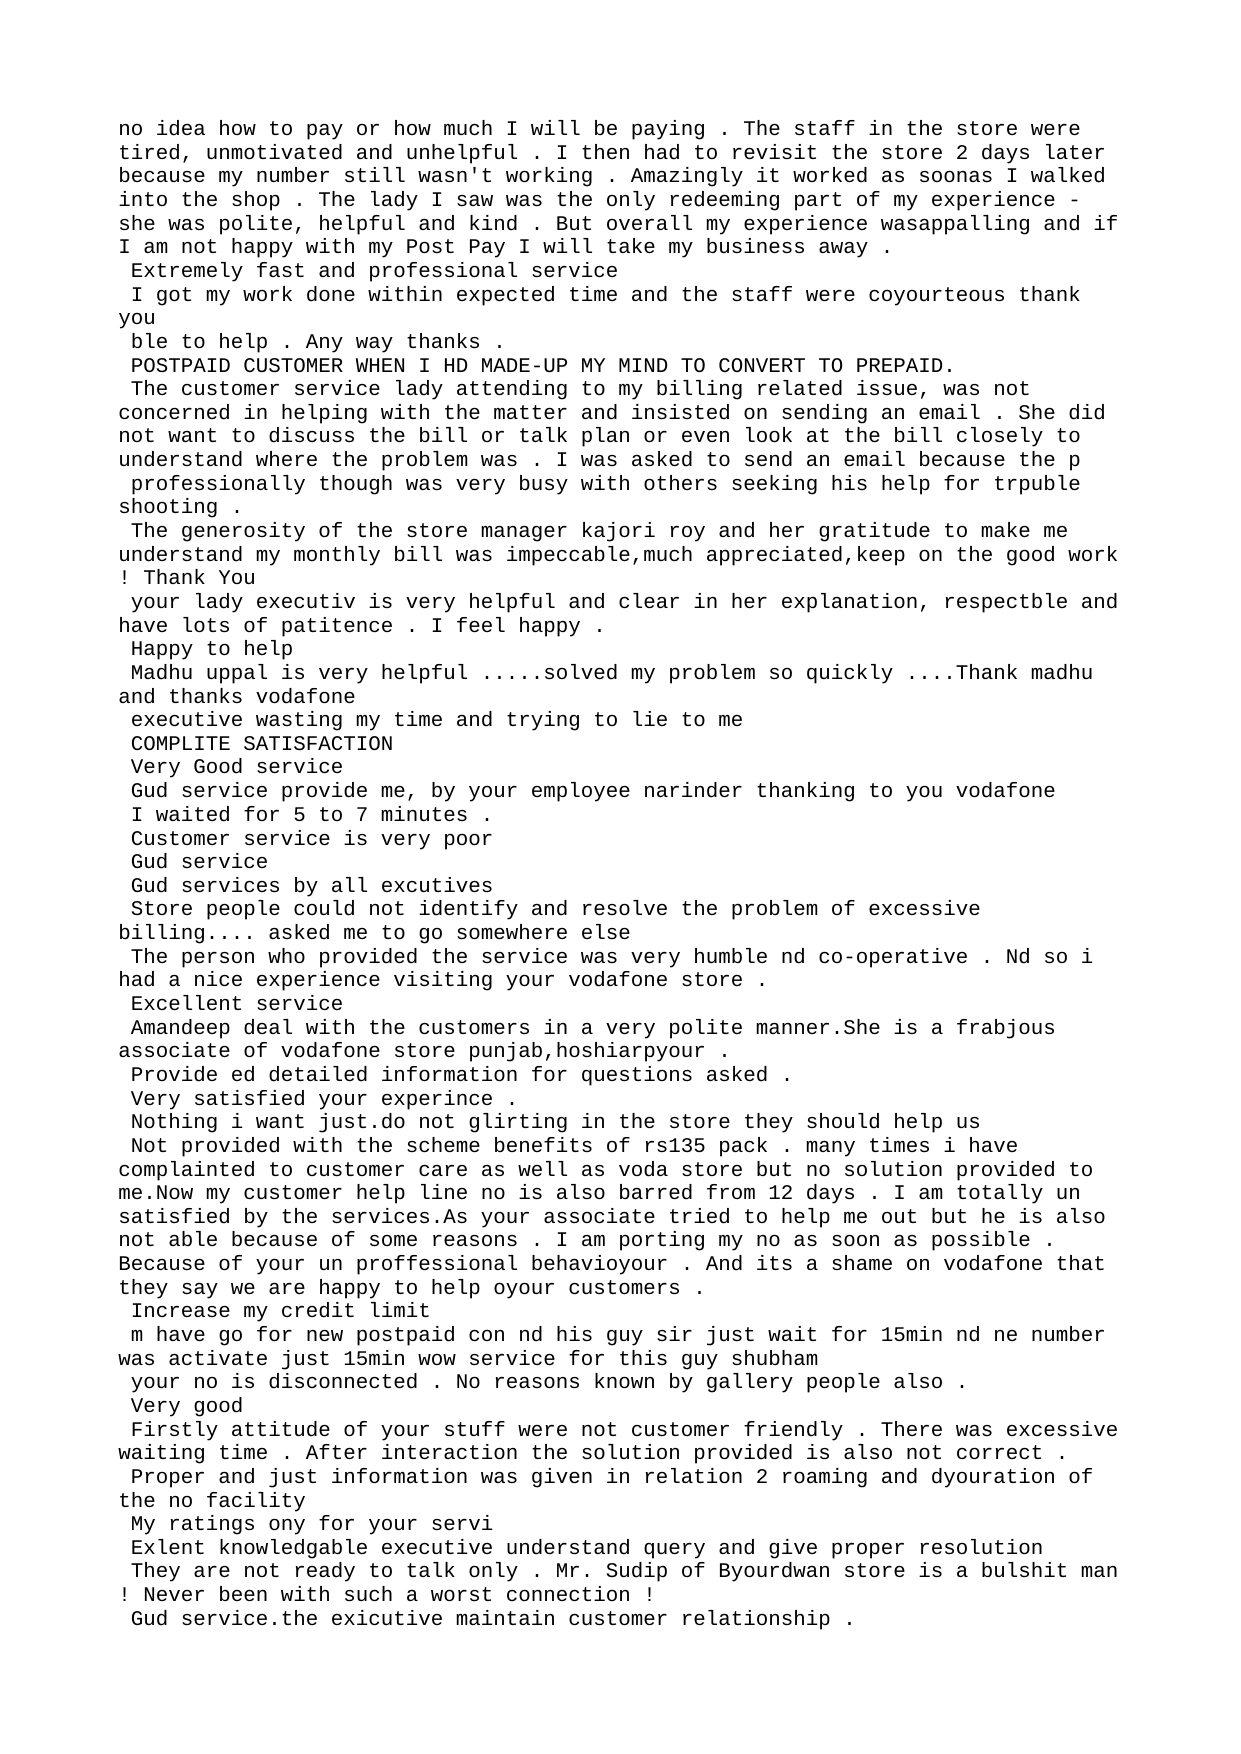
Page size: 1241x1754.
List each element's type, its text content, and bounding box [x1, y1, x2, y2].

text Gud service provide me, by your employee narinder thanking to you vodafone [118, 780, 1122, 804]
text ble to help . Any way thanks . [118, 331, 1122, 354]
text Exlent knowledgable executive understand query and give proper resolution [118, 1537, 1122, 1561]
text Excellent service [118, 993, 1122, 1017]
text m have go for new postpaid con nd his guy sir just wait for 15min nd ne number was activate just 15min wow service for this guy shubham [118, 1324, 1122, 1371]
text I got my work done within expected time and the staff were coyourteous thank you [118, 284, 1122, 331]
text no idea how to pay or how much I will be paying . The staff in the store were tired, unmotivated and unhelpful . I then had to revisit the store 2 days later because my number still wasn't working . Amazingly it worked as soonas I walked into the shop . The lady I saw was the only redeeming part of my experience - she was polite, helpful and kind . But overall my experience wasappalling and if I am not happy with my Post Pay I will take my business away . [118, 118, 1122, 260]
text COMPLITE SATISFACTION [118, 733, 1122, 757]
text Customer service is very poor [118, 827, 1122, 851]
text My ratings ony for your servi [118, 1513, 1122, 1537]
text They are not ready to talk only . Mr. Sudip of Byourdwan store is a bulshit man ! Never been with such a worst connection ! [118, 1561, 1122, 1608]
text Not provided with the scheme benefits of rs135 pack . many times i have complainted to customer care as well as voda store but no solution provided to me.Now my customer help line no is also barred from 12 days . I am totally un satisfied by the services.As your associate tried to help me out but he is also not able because of some reasons . I am porting my no as soon as possible . Because of your un proffessional behavioyour . And its a shame on vodafone that they say we are happy to help oyour customers . [118, 1135, 1122, 1300]
text Happy to help [118, 638, 1122, 662]
text Nothing i want just.do not glirting in the store they should help us [118, 1111, 1122, 1135]
text The generosity of the store manager kajori roy and her gratitude to make me understand my monthly bill was impeccable,much appreciated,keep on the good work ! Thank You [118, 520, 1122, 591]
text Provide ed detailed information for questions asked . [118, 1064, 1122, 1088]
text The customer service lady attending to my billing related issue, was not concerned in helping with the matter and insisted on sending an email . She did not want to discuss the bill or talk plan or even look at the bill closely to understand where the problem was . I was asked to send an email because the p [118, 378, 1122, 473]
text your lady executiv is very helpful and clear in her explanation, respectble and have lots of patitence . I feel happy . [118, 591, 1122, 638]
text The person who provided the service was very humble nd co-operative . Nd so i had a nice experience visiting your vodafone store . [118, 946, 1122, 993]
text Increase my credit limit [118, 1300, 1122, 1324]
text Amandeep deal with the customers in a very polite manner.She is a frabjous associate of vodafone store punjab,hoshiarpyour . [118, 1017, 1122, 1064]
text your no is disconnected . No reasons known by gallery people also . [118, 1371, 1122, 1395]
text Madhu uppal is very helpful .....solved my problem so quickly ....Thank madhu and thanks vodafone [118, 662, 1122, 709]
text professionally though was very busy with others seeking his help for trpuble shooting . [118, 473, 1122, 520]
text executive wasting my time and trying to lie to me [118, 709, 1122, 733]
text Extremely fast and professional service [118, 260, 1122, 284]
text Proper and just information was given in relation 2 roaming and dyouration of the no facility [118, 1466, 1122, 1513]
text Firstly attitude of your stuff were not customer friendly . There was excessive waiting time . After interaction the solution provided is also not correct . [118, 1419, 1122, 1466]
text Very Good service [118, 757, 1122, 780]
text Gud service [118, 851, 1122, 875]
text Gud services by all excutives [118, 875, 1122, 898]
text Store people could not identify and resolve the problem of excessive billing.... asked me to go somewhere else [118, 898, 1122, 946]
text Very good [118, 1395, 1122, 1419]
text Gud service.the exicutive maintain customer relationship . [118, 1608, 1122, 1631]
text Very satisfied your experince . [118, 1088, 1122, 1111]
text POSTPAID CUSTOMER WHEN I HD MADE-UP MY MIND TO CONVERT TO PREPAID. [118, 354, 1122, 378]
text I waited for 5 to 7 minutes . [118, 804, 1122, 827]
